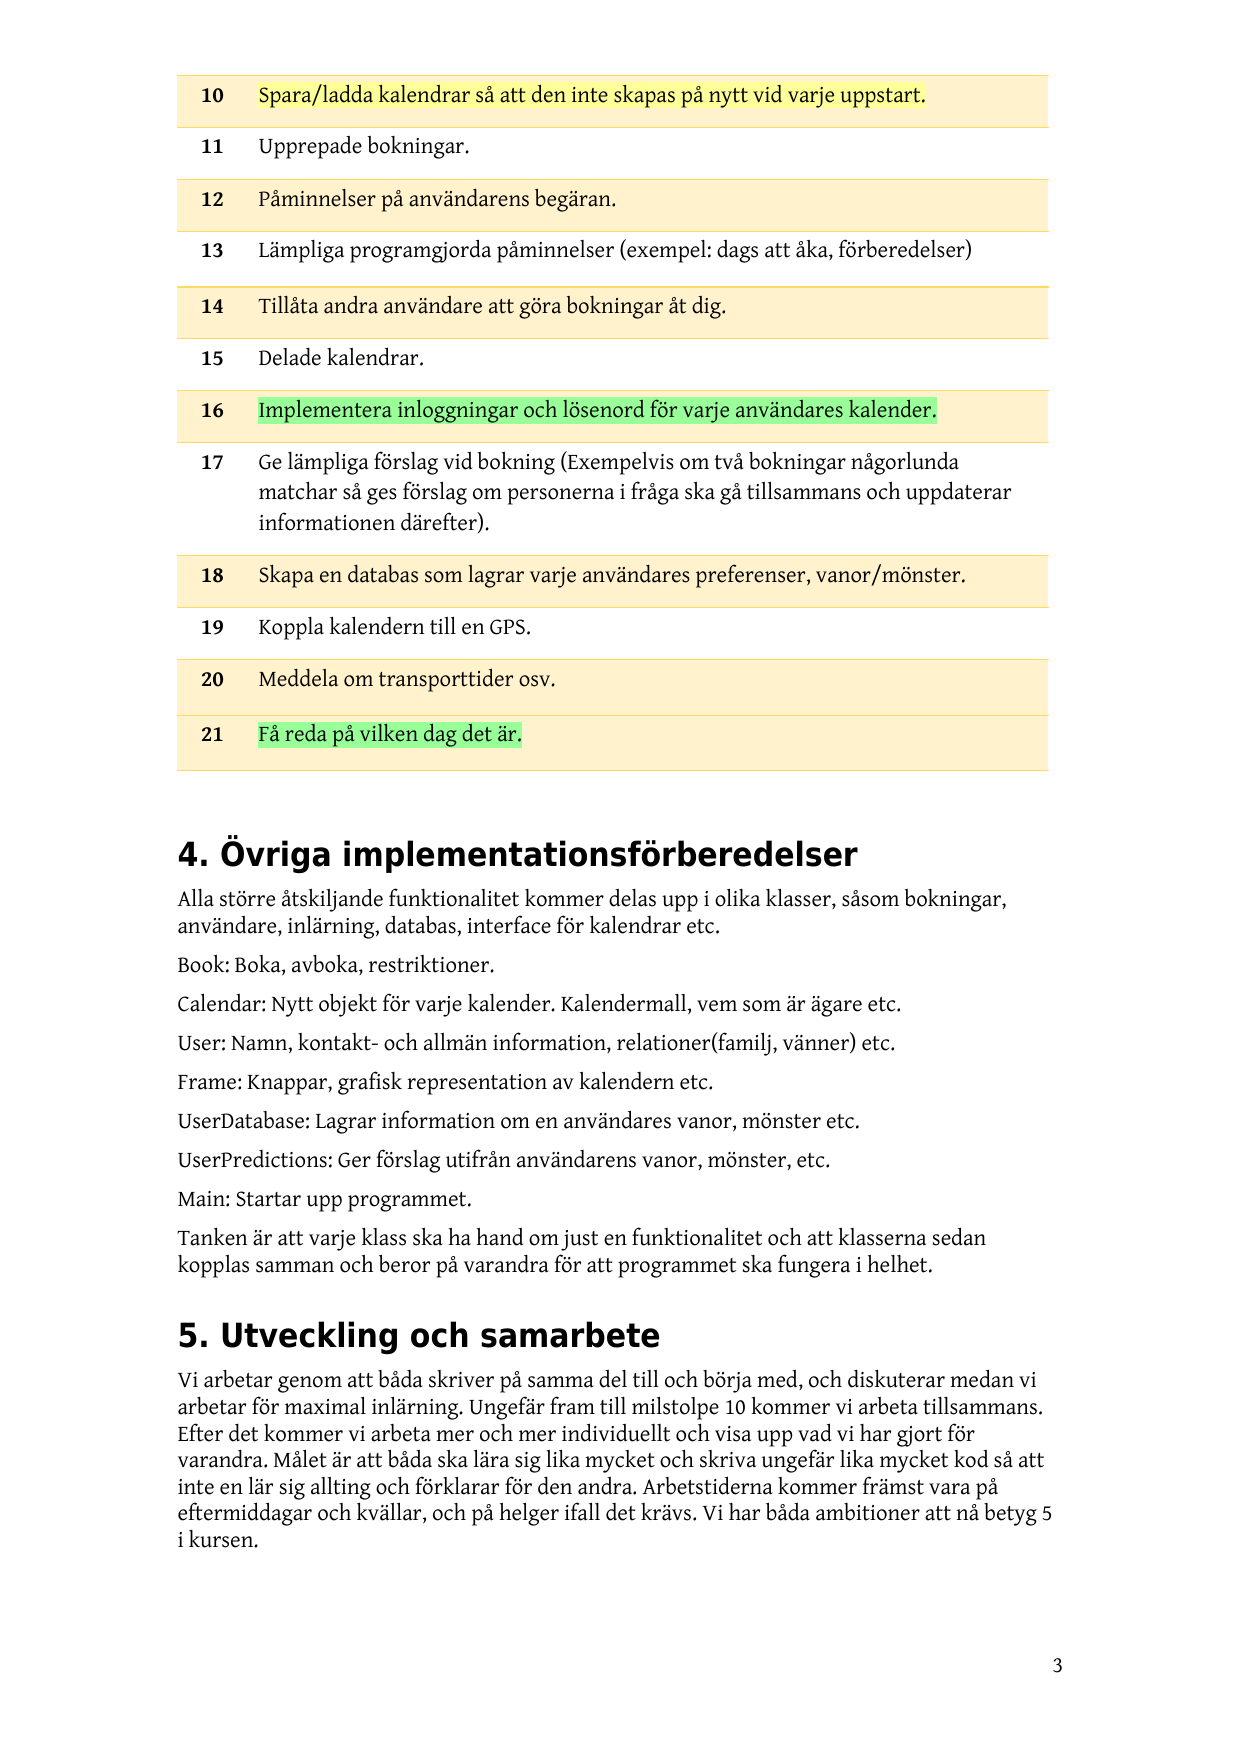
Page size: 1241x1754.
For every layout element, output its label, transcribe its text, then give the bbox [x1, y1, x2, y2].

table_cell 17 [177, 443, 247, 555]
table_cell 18 [177, 556, 247, 607]
table_cell 14 [177, 288, 247, 338]
table_cell Ge lämpliga förslag vid bokning (Exempelvis om två bokningar någorlunda matchar så ges förslag om personerna i fråga ska gå tillsammans och uppdaterar informationen därefter). [247, 443, 1048, 555]
table_cell Tillåta andra användare att göra bokningar åt dig. [247, 288, 1048, 338]
table_cell 19 [177, 608, 247, 659]
text Calendar: Nytt objekt för varje kalender. Kalendermall, vem som är ägare etc. [177, 991, 1063, 1018]
table_cell Få reda på vilken dag det är. [247, 716, 1048, 770]
table_cell Spara/ladda kalendrar så att den inte skapas på nytt vid varje uppstart. [247, 76, 1048, 127]
table_cell 21 [177, 716, 247, 770]
table_cell 12 [177, 180, 247, 231]
table_cell Skapa en databas som lagrar varje användares preferenser, vanor/mönster. [247, 556, 1048, 607]
text UserPredictions: Ger förslag utifrån användarens vanor, mönster, etc. [177, 1148, 1063, 1174]
subtitle 5. Utveckling och samarbete [177, 1316, 1063, 1355]
text Main: Startar upp programmet. [177, 1187, 1063, 1213]
text Frame: Knappar, grafisk representation av kalendern etc. [177, 1069, 1063, 1096]
table_cell 16 [177, 391, 247, 442]
text UserDatabase: Lagrar information om en användares vanor, mönster etc. [177, 1109, 1063, 1135]
table_cell Delade kalendrar. [247, 339, 1048, 390]
table_cell 20 [177, 660, 247, 715]
table_cell Lämpliga programgjorda påminnelser (exempel: dags att åka, förberedelser) [247, 232, 1048, 286]
table_cell Meddela om transporttider osv. [247, 660, 1048, 715]
table_cell Implementera inloggningar och lösenord för varje användares kalender. [247, 391, 1048, 442]
table_cell 13 [177, 232, 247, 286]
text User: Namn, kontakt- och allmän information, relationer(familj, vänner) etc. [177, 1031, 1063, 1057]
table_cell 11 [177, 128, 247, 179]
text Vi arbetar genom att båda skriver på samma del till och börja med, och diskuterar medan vi arbetar för maximal inlärning. Ungefär fram till milstolpe 10 kommer vi arbeta tillsammans. Efter det kommer vi arbeta mer och mer individuellt och visa upp vad vi har gjort för varandra. Målet är att båda ska lära sig lika mycket och skriva ungefär lika mycket kod så att inte en lär sig allting och förklarar för den andra. Arbetstiderna kommer främst vara på eftermiddagar och kvällar, och på helger ifall det krävs. Vi har båda ambitioner att nå betyg 5 i kursen. [177, 1368, 1063, 1554]
table_cell Upprepade bokningar. [247, 128, 1048, 179]
table_cell 10 [177, 76, 247, 127]
table_cell Koppla kalendern till en GPS. [247, 608, 1048, 659]
text Alla större åtskiljande funktionalitet kommer delas upp i olika klasser, såsom bokningar, användare, inlärning, databas, interface för kalendrar etc. [177, 887, 1063, 940]
text Book: Boka, avboka, restriktioner. [177, 952, 1063, 979]
table_cell 15 [177, 339, 247, 390]
text Tanken är att varje klass ska ha hand om just en funktionalitet och att klasserna sedan kopplas samman och beror på varandra för att programmet ska fungera i helhet. [177, 1226, 1063, 1279]
table_cell Påminnelser på användarens begäran. [247, 180, 1048, 231]
subtitle 4. Övriga implementationsförberedelser [177, 835, 1063, 874]
